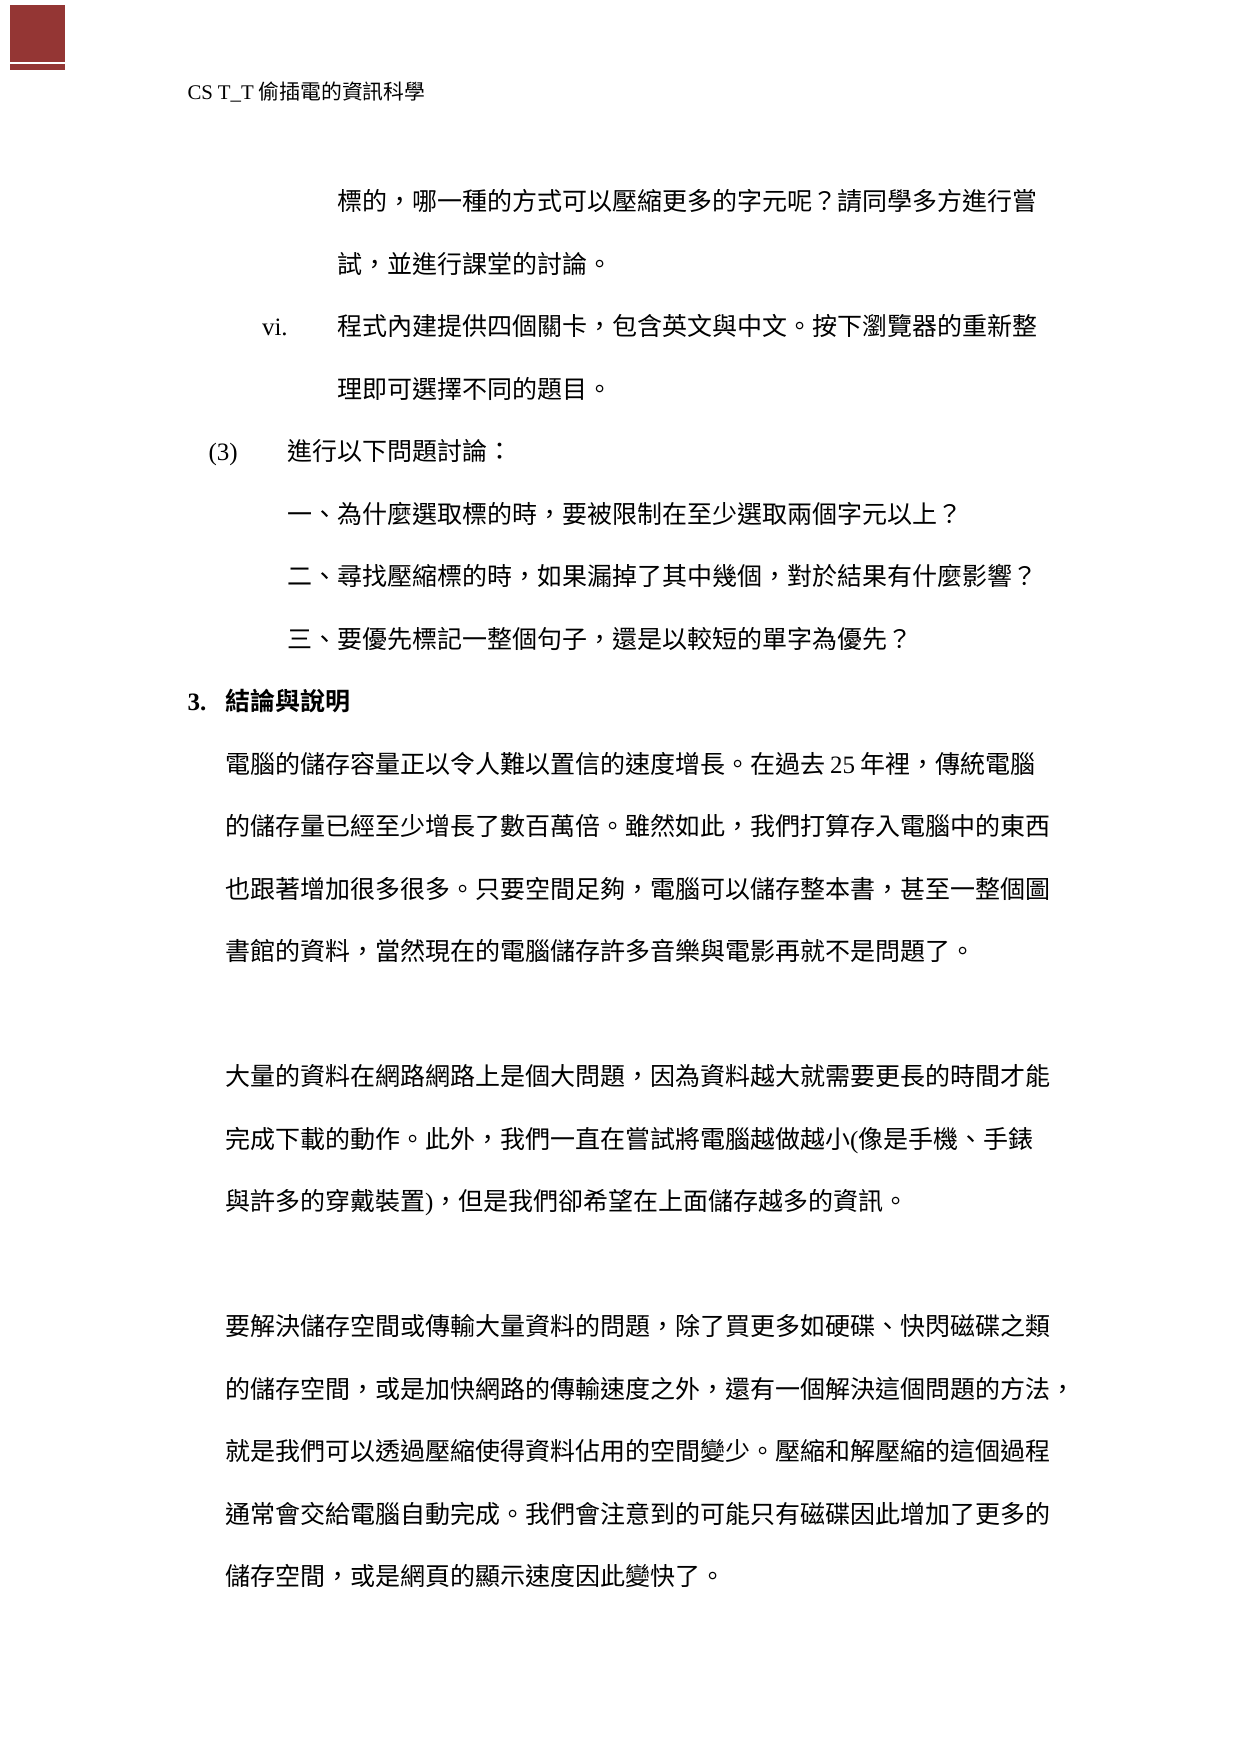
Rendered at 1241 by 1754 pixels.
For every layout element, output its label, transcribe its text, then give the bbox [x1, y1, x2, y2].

list 進行以下問題討論： 一、為什麼選取標的時，要被限制在至少選取兩個字元以上？ 二、尋找壓縮標的時，如果漏掉了其中幾個，對於結果有什麼影響？ 三、要優先標記一整個句子，還是以較短的單字為優先？ [237, 408, 1053, 658]
list 程式內建提供四個關卡，包含英文與中文。按下瀏覽器的重新整理即可選擇不同的題目。 [287, 283, 1053, 408]
text 要解決儲存空間或傳輸大量資料的問題，除了買更多如硬碟、快閃磁碟之類的儲存空間，或是加快網路的傳輸速度之外，還有一個解決這個問題的方法，就是我們可以透過壓縮使得資料佔用的空間變少。壓縮和解壓縮的這個過程通常會交給電腦自動完成。我們會注意到的可能只有磁碟因此增加了更多的儲存空間，或是網頁的顯示速度因此變快了。 [225, 1283, 1053, 1596]
list 結論與說明 [187, 658, 1053, 721]
text 電腦的儲存容量正以令人難以置信的速度增長。在過去25年裡，傳統電腦的儲存量已經至少增長了數百萬倍。雖然如此，我們打算存入電腦中的東西也跟著增加很多很多。只要空間足夠，電腦可以儲存整本書，甚至一整個圖書館的資料，當然現在的電腦儲存許多音樂與電影再就不是問題了。 [225, 721, 1053, 971]
list 標的，哪一種的方式可以壓縮更多的字元呢？請同學多方進行嘗試，並進行課堂的討論。 [287, 158, 1053, 283]
text 大量的資料在網路網路上是個大問題，因為資料越大就需要更長的時間才能完成下載的動作。此外，我們一直在嘗試將電腦越做越小(像是手機、手錶與許多的穿戴裝置)，但是我們卻希望在上面儲存越多的資訊。 [225, 1033, 1053, 1221]
